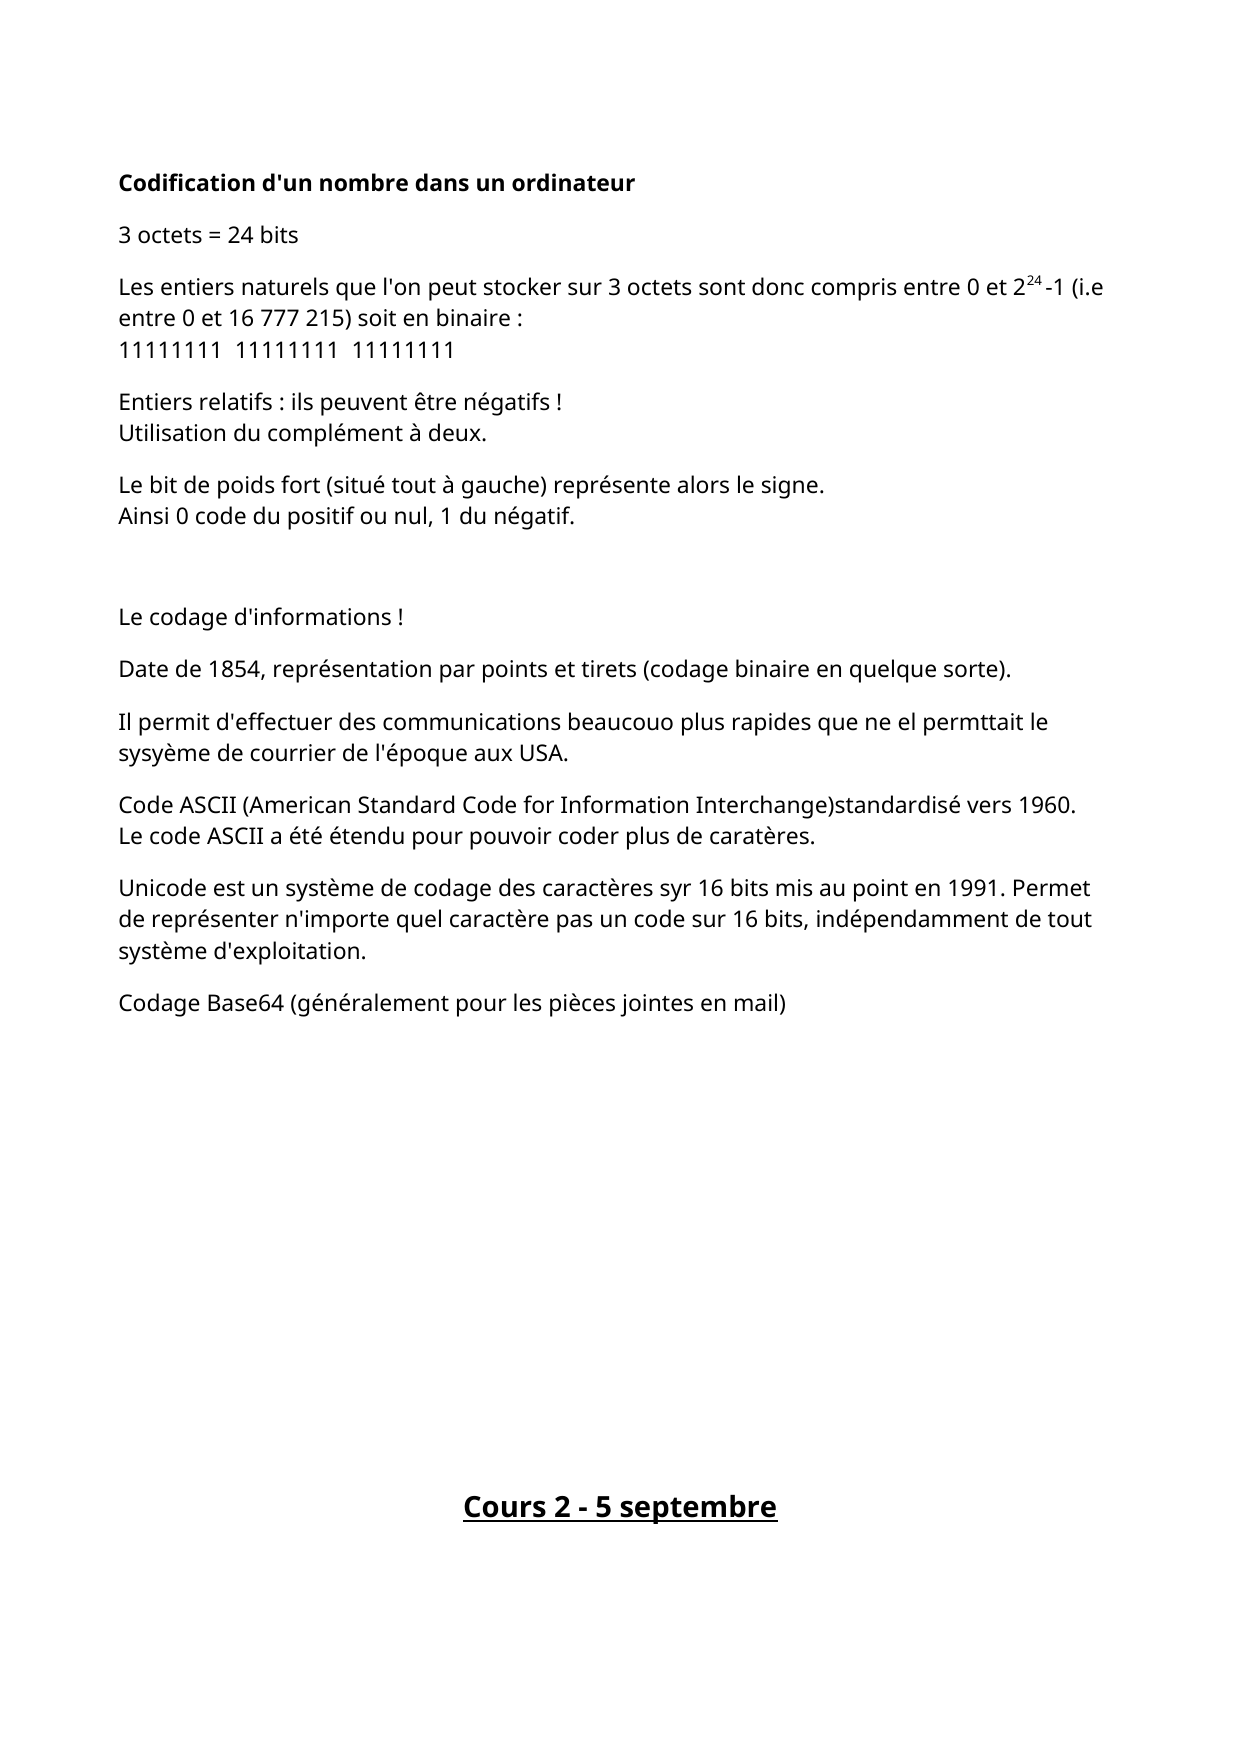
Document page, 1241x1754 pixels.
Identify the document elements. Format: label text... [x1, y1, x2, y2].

text Cours 2 - 5 septembre [118, 1487, 1122, 1526]
text Le codage d'informations ! [118, 601, 1122, 632]
text Les entiers naturels que l'on peut stocker sur 3 octets sont donc compris entre 0 et 224 -1 (i.e entre 0 et 16 777 215) soit en binaire : 11111111 11111111 11111111 [118, 271, 1122, 365]
text Le bit de poids fort (situé tout à gauche) représente alors le signe. Ainsi 0 code du positif ou nul, 1 du négatif. [118, 469, 1122, 532]
text Code ASCII (American Standard Code for Information Interchange)standardisé vers 1960. Le code ASCII a été étendu pour pouvoir coder plus de caratères. [118, 789, 1122, 851]
text Entiers relatifs : ils peuvent être négatifs ! Utilisation du complément à deux. [118, 386, 1122, 448]
text Il permit d'effectuer des communications beaucouo plus rapides que ne el permttait le sysyème de courrier de l'époque aux USA. [118, 705, 1122, 768]
text 3 octets = 24 bits [118, 219, 1122, 250]
text Date de 1854, représentation par points et tirets (codage binaire en quelque sorte). [118, 653, 1122, 684]
text Codage Base64 (généralement pour les pièces jointes en mail) [118, 987, 1122, 1018]
text Unicode est un système de codage des caractères syr 16 bits mis au point en 1991. Permet de représenter n'importe quel caractère pas un code sur 16 bits, indépendamment de tout système d'exploitation. [118, 872, 1122, 966]
text Codification d'un nombre dans un ordinateur [118, 167, 1122, 198]
